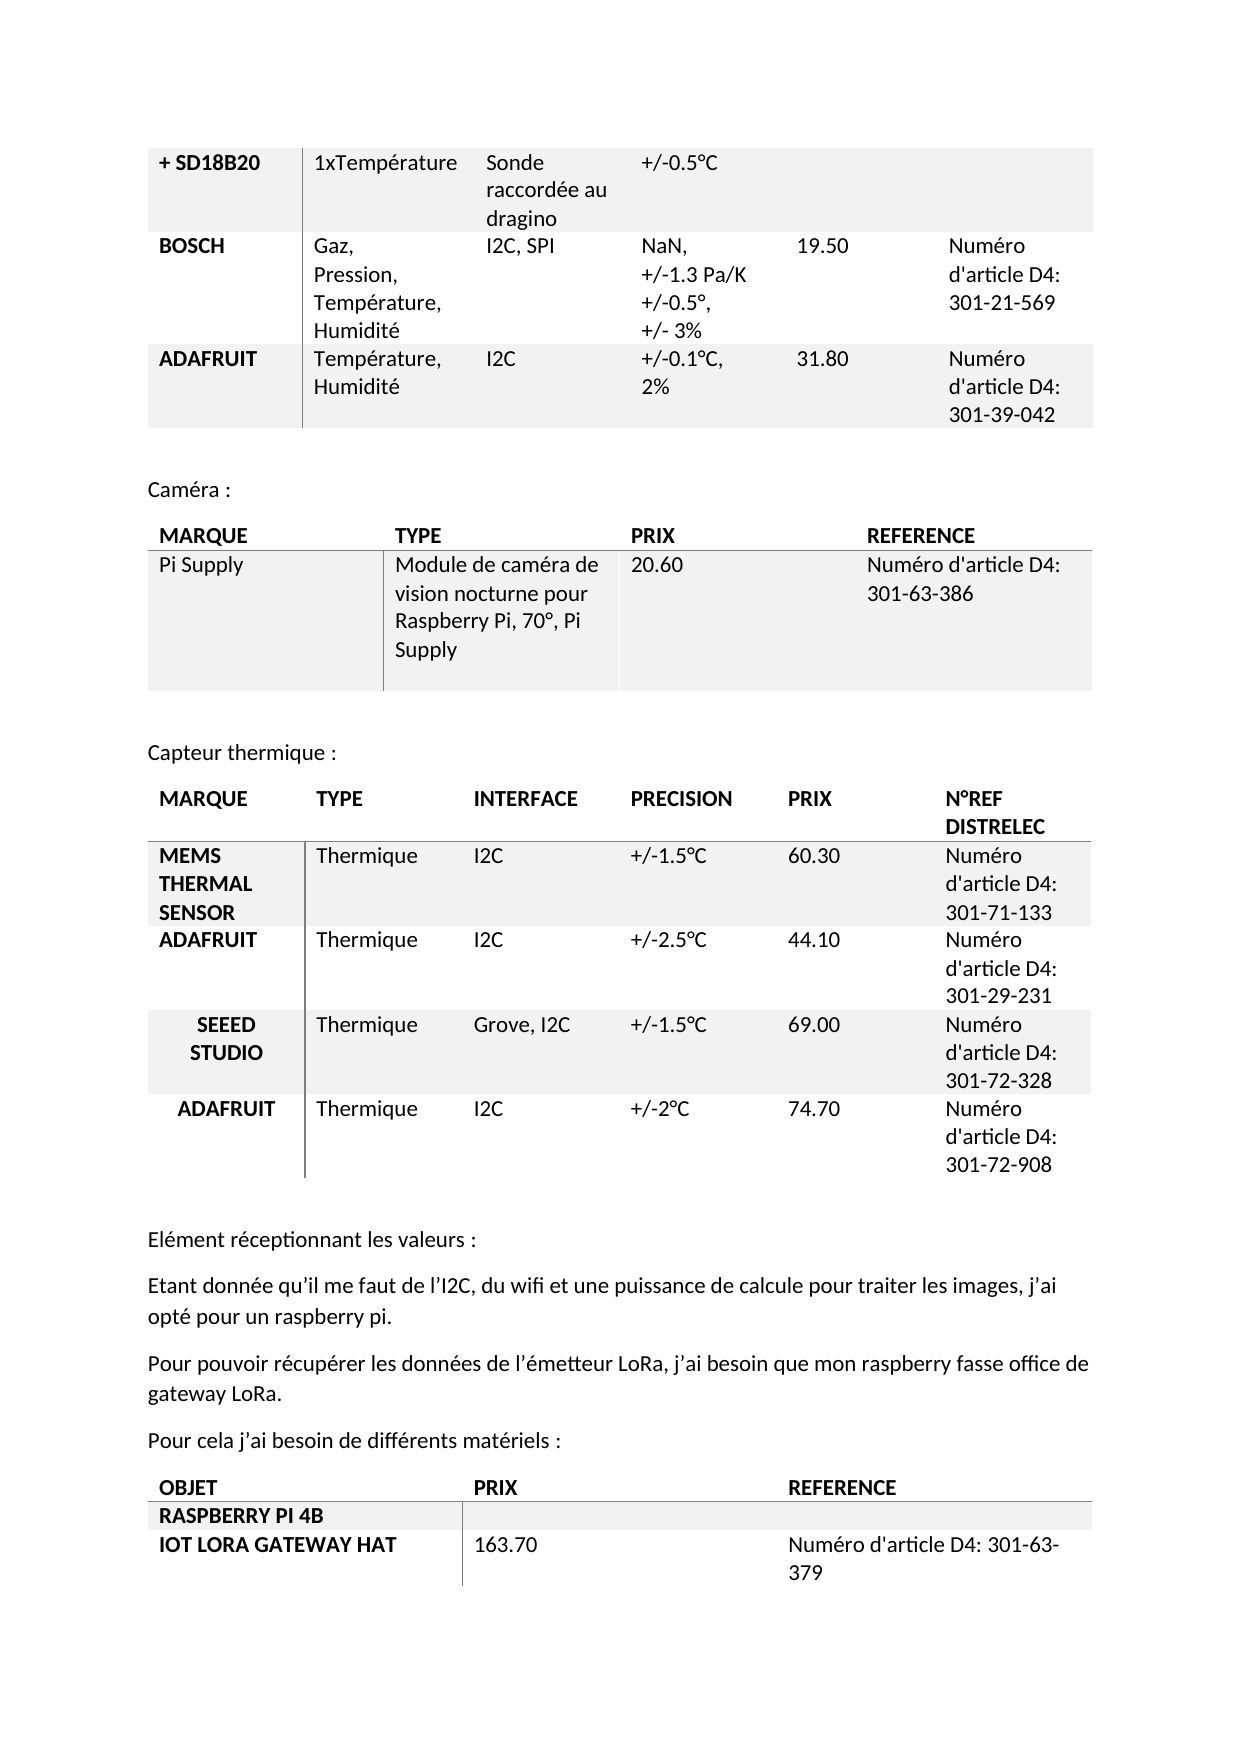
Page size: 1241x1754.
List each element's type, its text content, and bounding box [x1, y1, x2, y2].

table_header Marque [148, 522, 383, 549]
table_cell Numéro d'article D4: 301-63-386 [856, 551, 1092, 691]
table_header prix [777, 785, 934, 841]
table_cell 69.00 [777, 1010, 934, 1094]
table_cell +/-0.5°C [630, 148, 785, 232]
table_cell 19.50 [785, 232, 937, 344]
table_cell 31.80 [785, 344, 937, 428]
table_cell +/-1.5°C [619, 1010, 777, 1094]
table_cell Numéro d'article D4: 301-63-379 [777, 1530, 1092, 1586]
table_header Reference [856, 522, 1092, 549]
table_cell +/-0.1°C, 2% [630, 344, 785, 428]
table_cell [463, 1502, 777, 1530]
text Capteur thermique : [148, 738, 1093, 766]
table_cell [777, 1502, 1092, 1530]
text Elément réceptionnant les valeurs : [148, 1225, 1093, 1253]
table_cell bosch [148, 232, 302, 344]
table_header n°ref distrelec [934, 785, 1091, 841]
table_header Type [384, 522, 619, 549]
table_cell 1xTempérature [303, 148, 475, 232]
table_cell Numéro d'article D4: 301-39-042 [937, 344, 1093, 428]
table_cell Pi Supply [148, 551, 383, 691]
table_cell Module de caméra de vision nocturne pour Raspberry Pi, 70°, Pi Supply [384, 551, 619, 691]
table_cell Adafruit [148, 1094, 304, 1178]
table_header Prix [462, 1473, 777, 1501]
table_cell NaN, +/-1.3 Pa/K +/-0.5°, +/- 3% [630, 232, 785, 344]
table_header Prix [620, 522, 856, 549]
table_cell IoT LoRa Gateway HAT [148, 1530, 462, 1586]
table_cell [785, 148, 937, 232]
table_cell MEMS Thermal Sensor [148, 842, 304, 926]
table_cell 74.70 [777, 1094, 934, 1178]
table_cell I2C [462, 1094, 619, 1178]
table_cell Grove, I2C [462, 1010, 619, 1094]
table_cell 163.70 [463, 1530, 777, 1586]
table_cell Numéro d'article D4: 301-21-569 [937, 232, 1093, 344]
table_cell Thermique [306, 842, 462, 926]
table_cell 44.10 [777, 926, 934, 1010]
table_cell I2C [462, 926, 619, 1010]
table_cell Numéro d'article D4: 301-72-328 [934, 1010, 1091, 1094]
table_header Interface [462, 785, 619, 841]
table_cell +/-1.5°C [619, 842, 777, 926]
table_header Objet [148, 1473, 462, 1501]
table_cell + SD18B20 [148, 148, 302, 232]
table_cell Numéro d'article D4: 301-71-133 [934, 842, 1091, 926]
text Pour cela j’ai besoin de différents matériels : [148, 1426, 1093, 1454]
table_cell 60.30 [777, 842, 934, 926]
table_cell [937, 148, 1093, 232]
text Etant donnée qu’il me faut de l’I2C, du wifi et une puissance de calcule pour traiter les images, j’ai opté pour un raspberry pi. [148, 1272, 1093, 1330]
table_cell Température, Humidité [303, 344, 475, 428]
table_cell 20.60 [620, 551, 856, 691]
table_cell adafruit [148, 344, 302, 428]
text Pour pouvoir récupérer les données de l’émetteur LoRa, j’ai besoin que mon raspberry fasse office de gateway LoRa. [148, 1349, 1093, 1407]
table_cell Numéro d'article D4: 301-72-908 [934, 1094, 1091, 1178]
table_cell Sonde raccordée au dragino [475, 148, 630, 232]
table_cell seeed studio [148, 1010, 304, 1094]
table_cell Gaz, Pression, Température, Humidité [303, 232, 475, 344]
table_cell I2C [462, 842, 619, 926]
table_cell I2C [475, 344, 630, 428]
table_cell +/-2.5°C [619, 926, 777, 1010]
table_cell I2C, SPI [475, 232, 630, 344]
table_cell Thermique [306, 926, 462, 1010]
table_cell adafruit [148, 926, 304, 1010]
table_header Marque [148, 785, 305, 841]
table_header Reference [777, 1473, 1092, 1501]
table_cell Thermique [306, 1010, 462, 1094]
table_cell Raspberry pi 4B [148, 1502, 462, 1530]
table_cell +/-2°C [619, 1094, 777, 1178]
table_cell Thermique [306, 1094, 462, 1178]
table_header Type [305, 785, 462, 841]
table_cell Numéro d'article D4: 301-29-231 [934, 926, 1091, 1010]
text Caméra : [148, 475, 1093, 503]
table_header precision [619, 785, 777, 841]
